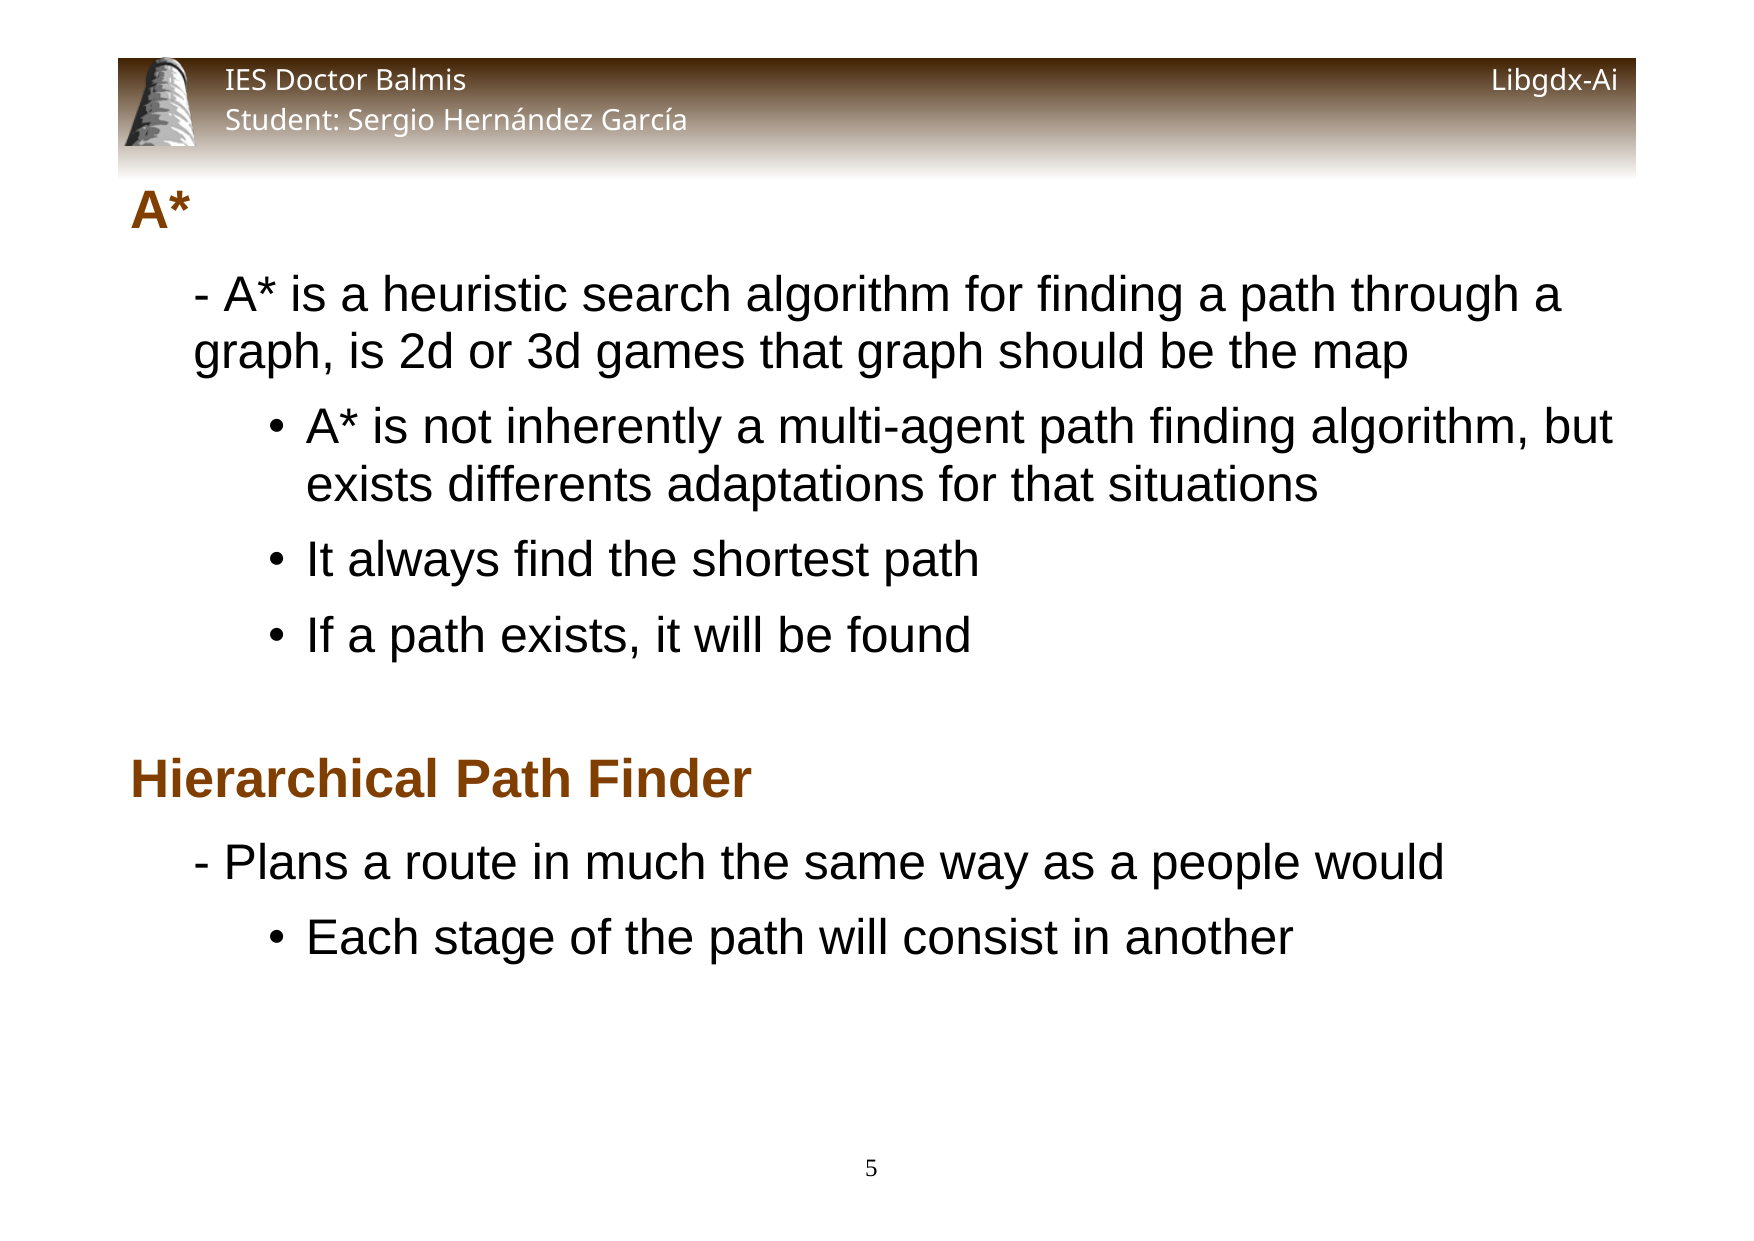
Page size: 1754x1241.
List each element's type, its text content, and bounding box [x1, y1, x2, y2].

list If a path exists, it will be found [268, 605, 1636, 663]
picture [121, 57, 202, 146]
list It always find the shortest path [268, 530, 1636, 588]
list - A* is a heuristic search algorithm for finding a path through a graph, is 2d or 3d games that graph should be the map [156, 264, 1636, 379]
text - Plans a route in much the same way as a people would [118, 832, 1636, 890]
list Each stage of the path will consist in another [268, 908, 1636, 965]
text A* [130, 178, 1636, 240]
list A* is not inherently a multi-agent path finding algorithm, but exists differents adaptations for that situations [268, 397, 1636, 512]
text Hierarchical path finder [130, 746, 1636, 809]
